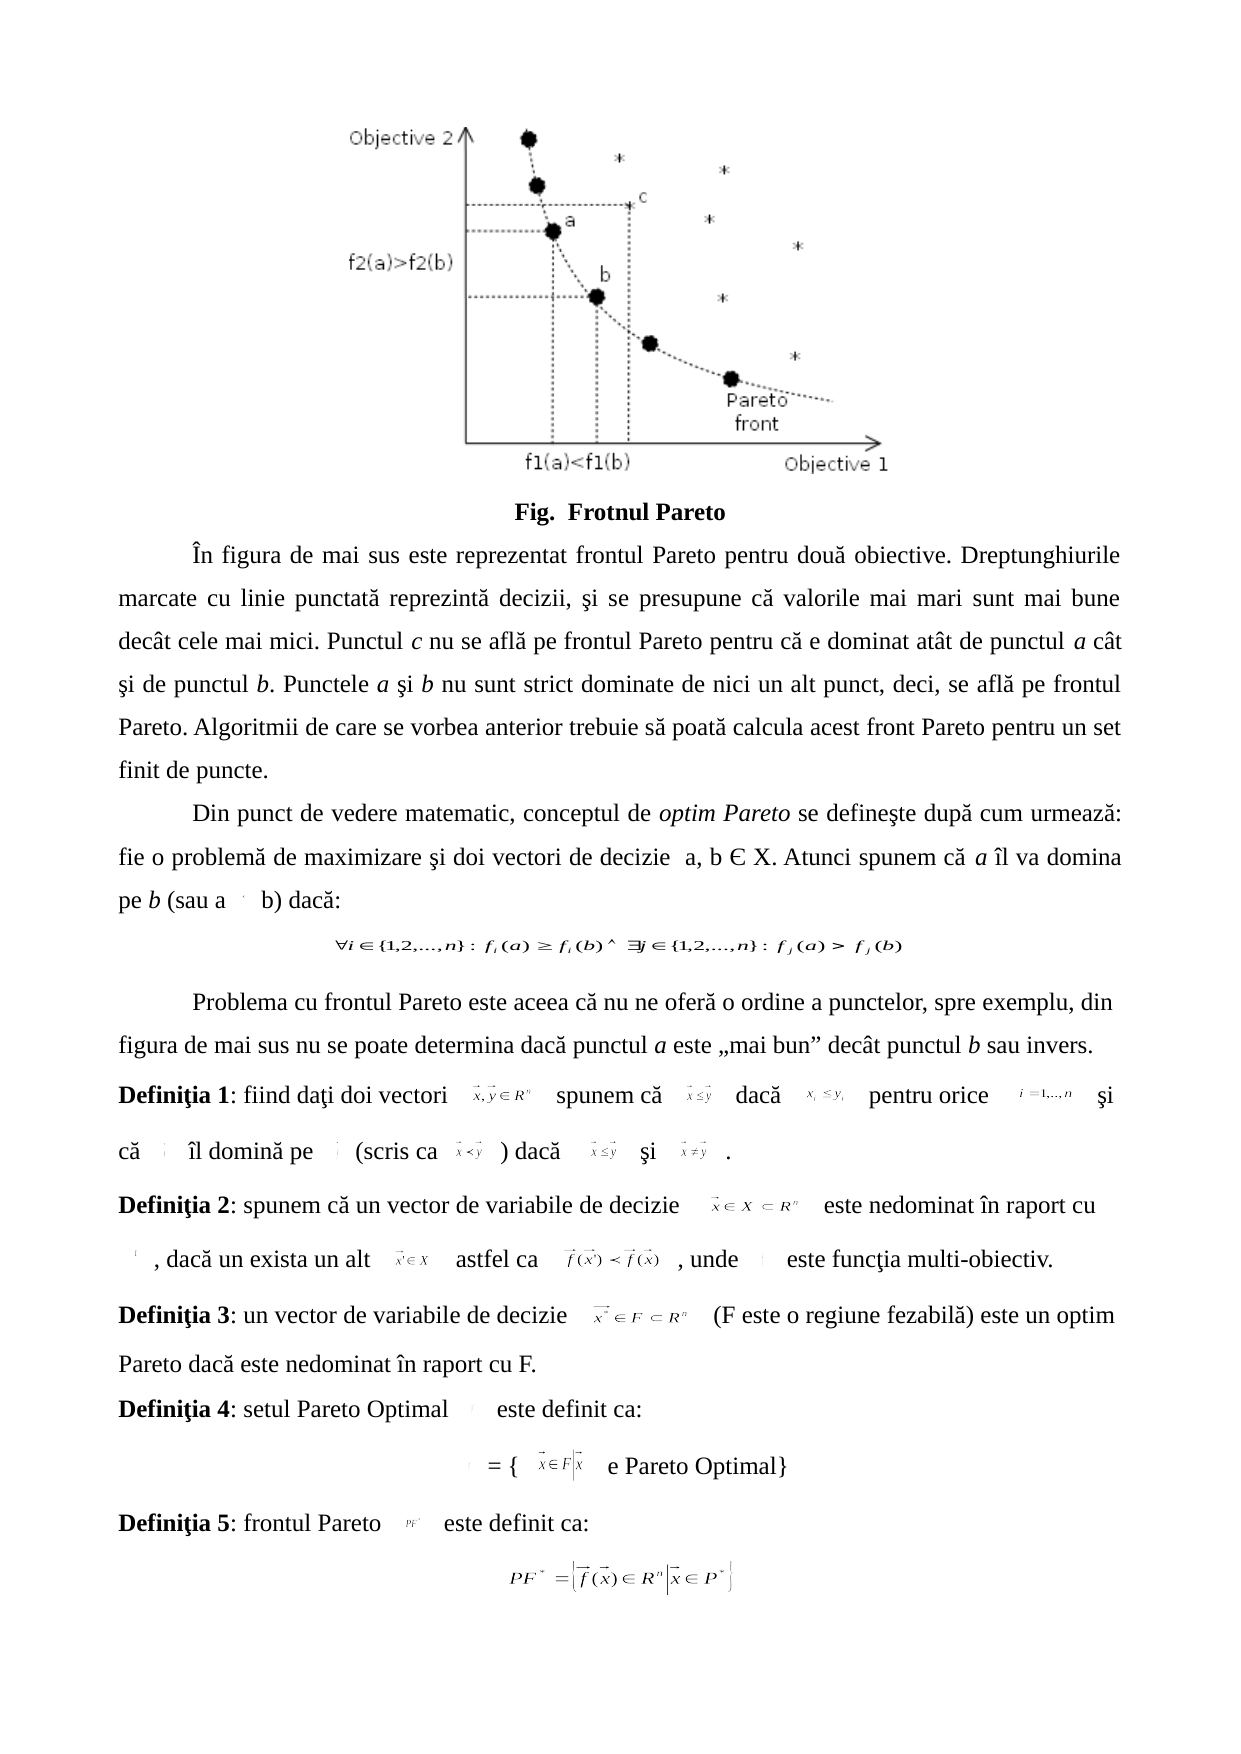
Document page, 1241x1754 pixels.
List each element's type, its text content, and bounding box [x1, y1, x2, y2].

text Din punct de vedere matematic, conceptul de optim Pareto se defineşte după cum urmează: fie o problemă de maximizare şi doi vectori de decizie a, b Є X. Atunci spunem că a îl va domina pe b (sau ab) dacă: [118, 798, 1122, 913]
text Definiţia 3: un vector de variabile de decizie (F este o regiune fezabilă) este un optim Pareto dacă este nedominat în raport cu F. [118, 1293, 1122, 1378]
text Definiţia 4: setul Pareto Optimal este definit ca: [118, 1392, 1122, 1424]
picture [349, 127, 892, 474]
text În figura de mai sus este reprezentat frontul Pareto pentru două obiective. Dreptunghiurile marcate cu linie punctată reprezintă decizii, şi se presupune că valorile mai mari sunt mai bune decât cele mai mici. Punctul c nu se află pe frontul Pareto pentru că e dominat atât de punctul a cât şi de punctul b. Punctele a şi b nu sunt strict dominate de nici un alt punct, deci, se află pe frontul Pareto. Algoritmii de care se vorbea anterior trebuie să poată calcula acest front Pareto pentru un set finit de puncte. [118, 540, 1122, 784]
text Definiţia 2: spunem că un vector de variabile de decizie este nedominat în raport cu , dacă un exista un alt astfel ca , unde este funcţia multi-obiectiv. [118, 1186, 1122, 1279]
text Definiţia 1: fiind daţi doi vectori spunem că dacă pentru orice şi că îl domină pe (scris ca) dacă şi . [118, 1073, 1122, 1171]
text Fig. Frotnul Pareto [118, 497, 1122, 525]
text = { e Pareto Optimal} [118, 1438, 1122, 1492]
text Definiţia 5: frontul Pareto este definit ca: [118, 1507, 1122, 1538]
text Problema cu frontul Pareto este aceea că nu ne oferă o ordine a punctelor, spre exemplu, din figura de mai sus nu se poate determina dacă punctul a este „mai bun” decât punctul b sau invers. [118, 987, 1122, 1059]
